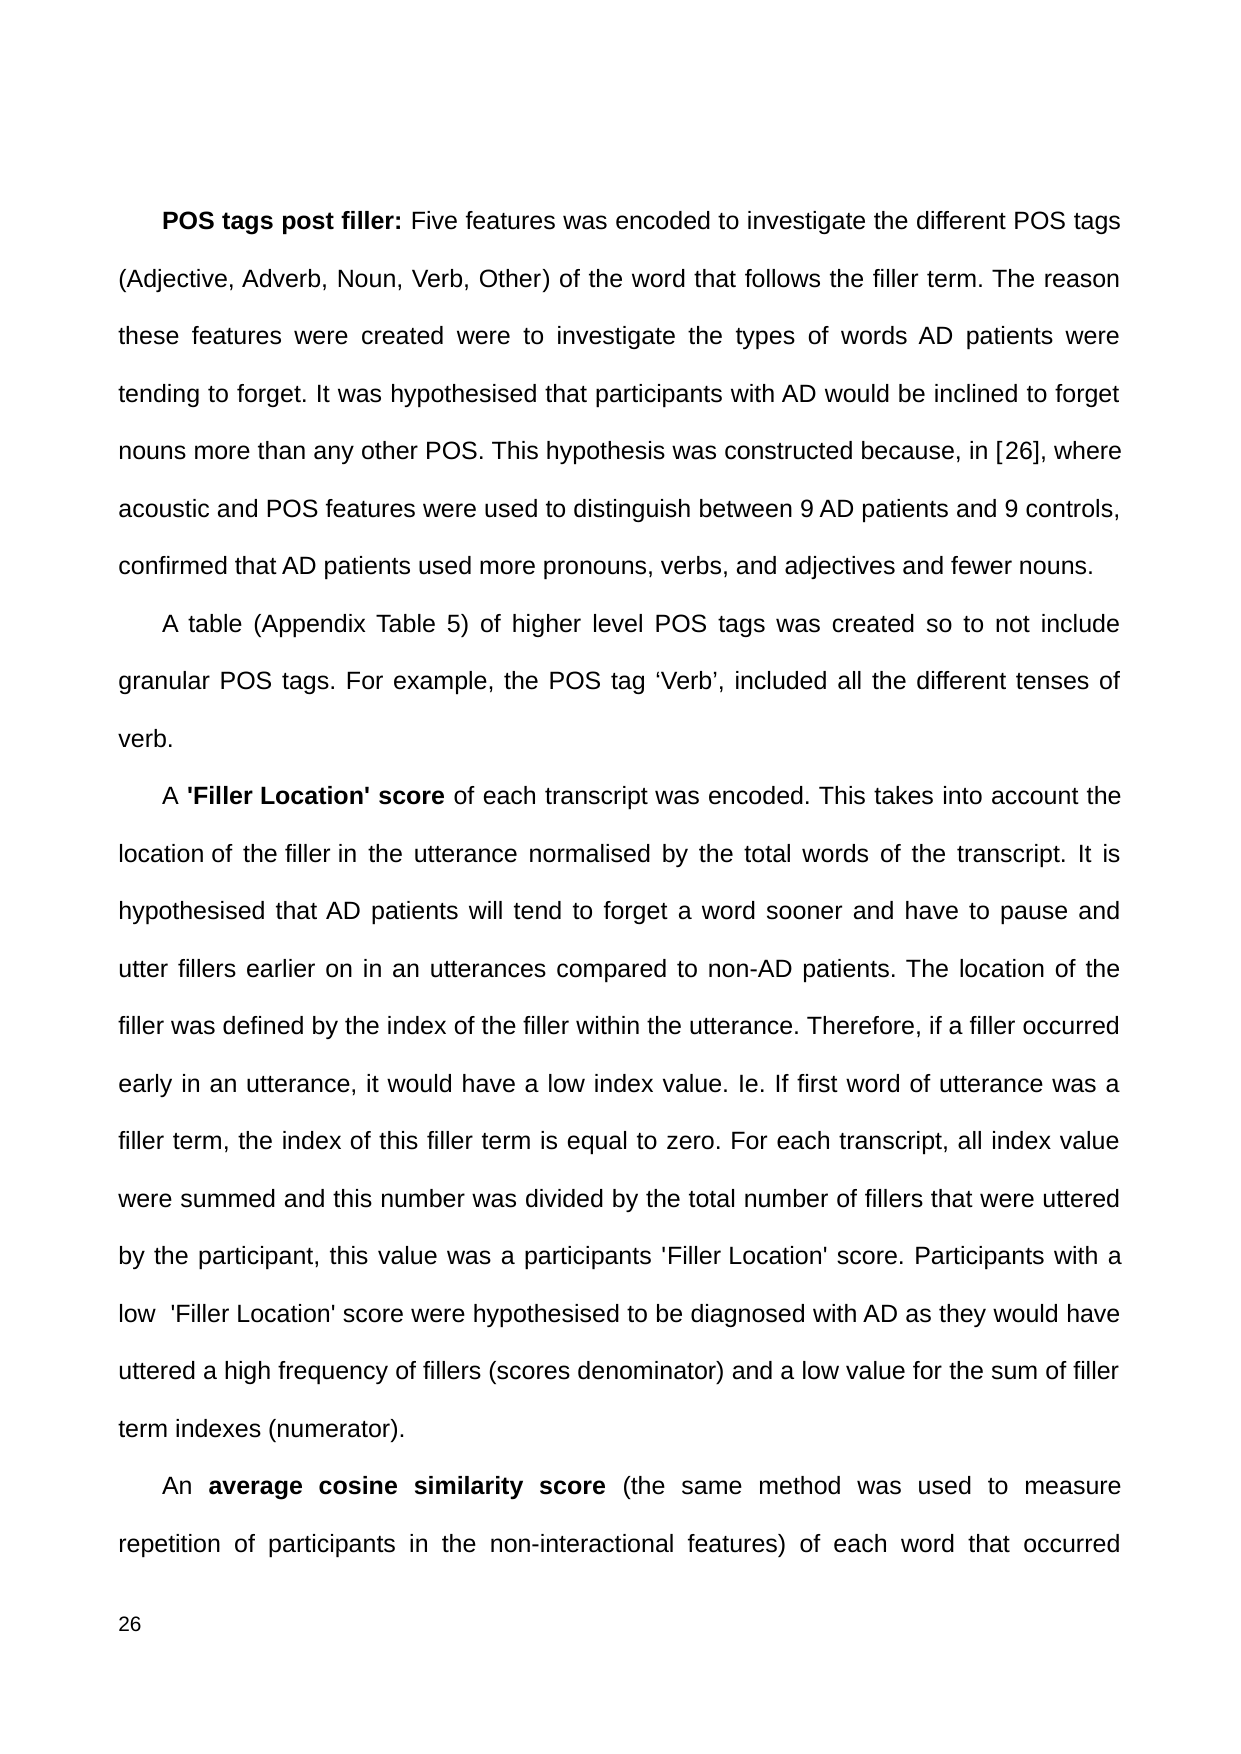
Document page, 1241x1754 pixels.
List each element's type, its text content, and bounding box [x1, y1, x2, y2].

text POS tags post filler: Five features was encoded to investigate the different POS tags (Adjective, Adverb, Noun, Verb, Other) of the word that follows the filler term. The reason these features were created were to investigate the types of words AD patients were tending to forget. It was hypothesised that participants with AD would be inclined to forget nouns more than any other POS. This hypothesis was constructed because, in [26], where acoustic and POS features were used to distinguish between 9 AD patients and 9 controls, confirmed that AD patients used more pronouns, verbs, and adjectives and fewer nouns. [118, 206, 1122, 580]
text A table (Appendix Table 5) of higher level POS tags was created so to not include granular POS tags. For example, the POS tag ‘Verb’, included all the different tenses of verb. [118, 609, 1122, 752]
text An average cosine similarity score (the same method was used to measure repetition of participants in the non-interactional features) of each word that occurred [118, 1471, 1122, 1557]
text A 'Filler Location' score of each transcript was encoded. This takes into account the location of the filler in the utterance normalised by the total words of the transcript. It is hypothesised that AD patients will tend to forget a word sooner and have to pause and utter fillers earlier on in an utterances compared to non-AD patients. The location of the filler was defined by the index of the filler within the utterance. Therefore, if a filler occurred early in an utterance, it would have a low index value. Ie. If first word of utterance was a filler term, the index of this filler term is equal to zero. For each transcript, all index value were summed and this number was divided by the total number of fillers that were uttered by the participant, this value was a participants 'Filler Location' score. Participants with a low 'Filler Location' score were hypothesised to be diagnosed with AD as they would have uttered a high frequency of fillers (scores denominator) and a low value for the sum of filler term indexes (numerator). [118, 781, 1122, 1442]
